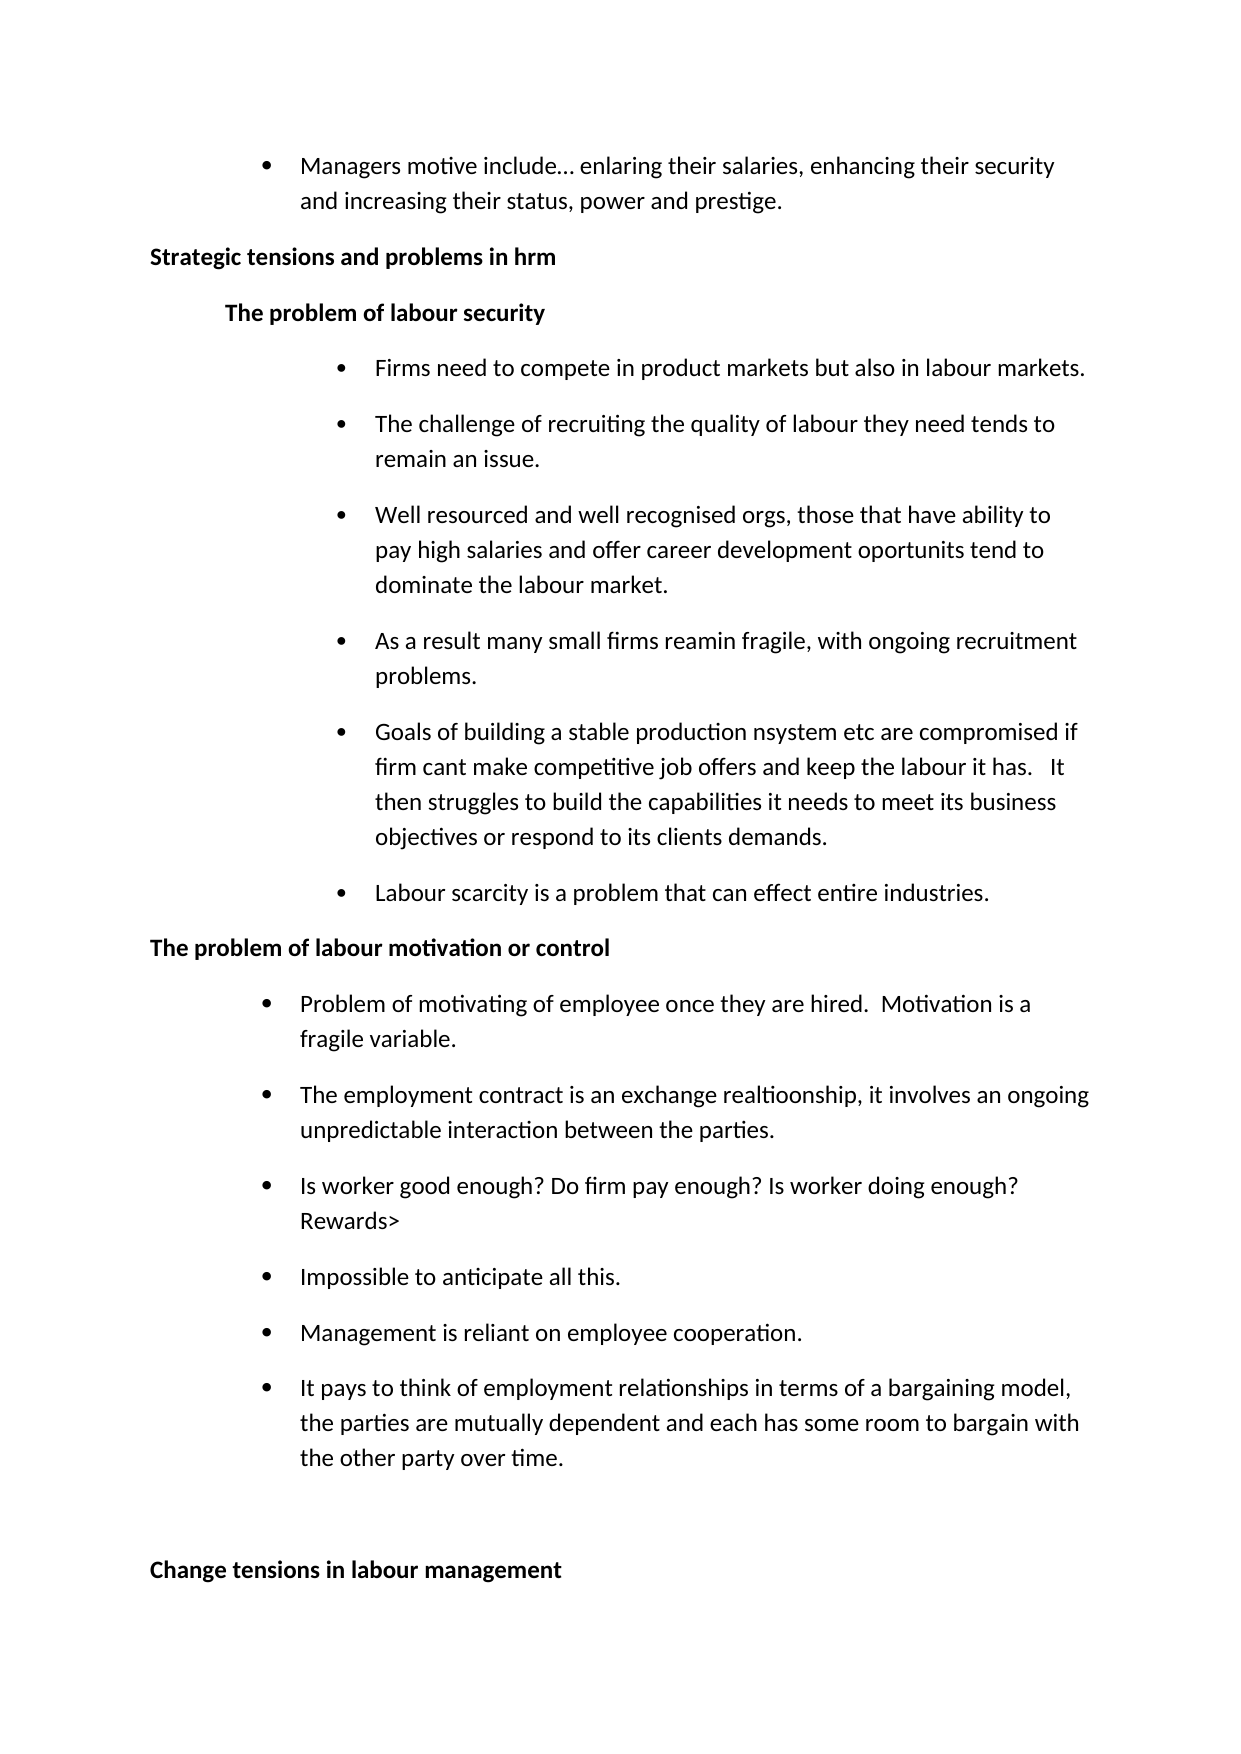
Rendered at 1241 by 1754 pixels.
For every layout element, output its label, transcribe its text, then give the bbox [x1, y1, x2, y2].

list Labour scarcity is a problem that can effect entire industries. [337, 877, 1090, 907]
list Is worker good enough? Do firm pay enough? Is worker doing enough? Rewards> [262, 1170, 1090, 1236]
list Problem of motivating of employee once they are hired. Motivation is a fragile variable. [262, 988, 1090, 1054]
list As a result many small firms reamin fragile, with ongoing recruitment problems. [337, 625, 1090, 691]
list It pays to think of employment relationships in terms of a bargaining model, the parties are mutually dependent and each has some room to bargain with the other party over time. [262, 1372, 1090, 1473]
list The employment contract is an exchange realtioonship, it involves an ongoing unpredictable interaction between the parties. [262, 1079, 1090, 1145]
list Firms need to compete in product markets but also in labour markets. [337, 352, 1090, 383]
list Managers motive include… enlaring their salaries, enhancing their security and increasing their status, power and prestige. [262, 150, 1090, 216]
list Management is reliant on employee cooperation. [262, 1317, 1090, 1347]
list Well resourced and well recognised orgs, those that have ability to pay high salaries and offer career development oportunits tend to dominate the labour market. [337, 499, 1090, 600]
text Change tensions in labour management [150, 1554, 1090, 1585]
list Goals of building a stable production nsystem etc are compromised if firm cant make competitive job offers and keep the labour it has. It then struggles to build the capabilities it needs to meet its business objectives or respond to its clients demands. [337, 716, 1090, 851]
list The problem of labour security [225, 297, 1090, 327]
text The problem of labour motivation or control [150, 932, 1090, 963]
text Strategic tensions and problems in hrm [150, 241, 1090, 271]
list Impossible to anticipate all this. [262, 1261, 1090, 1291]
list The challenge of recruiting the quality of labour they need tends to remain an issue. [337, 408, 1090, 474]
